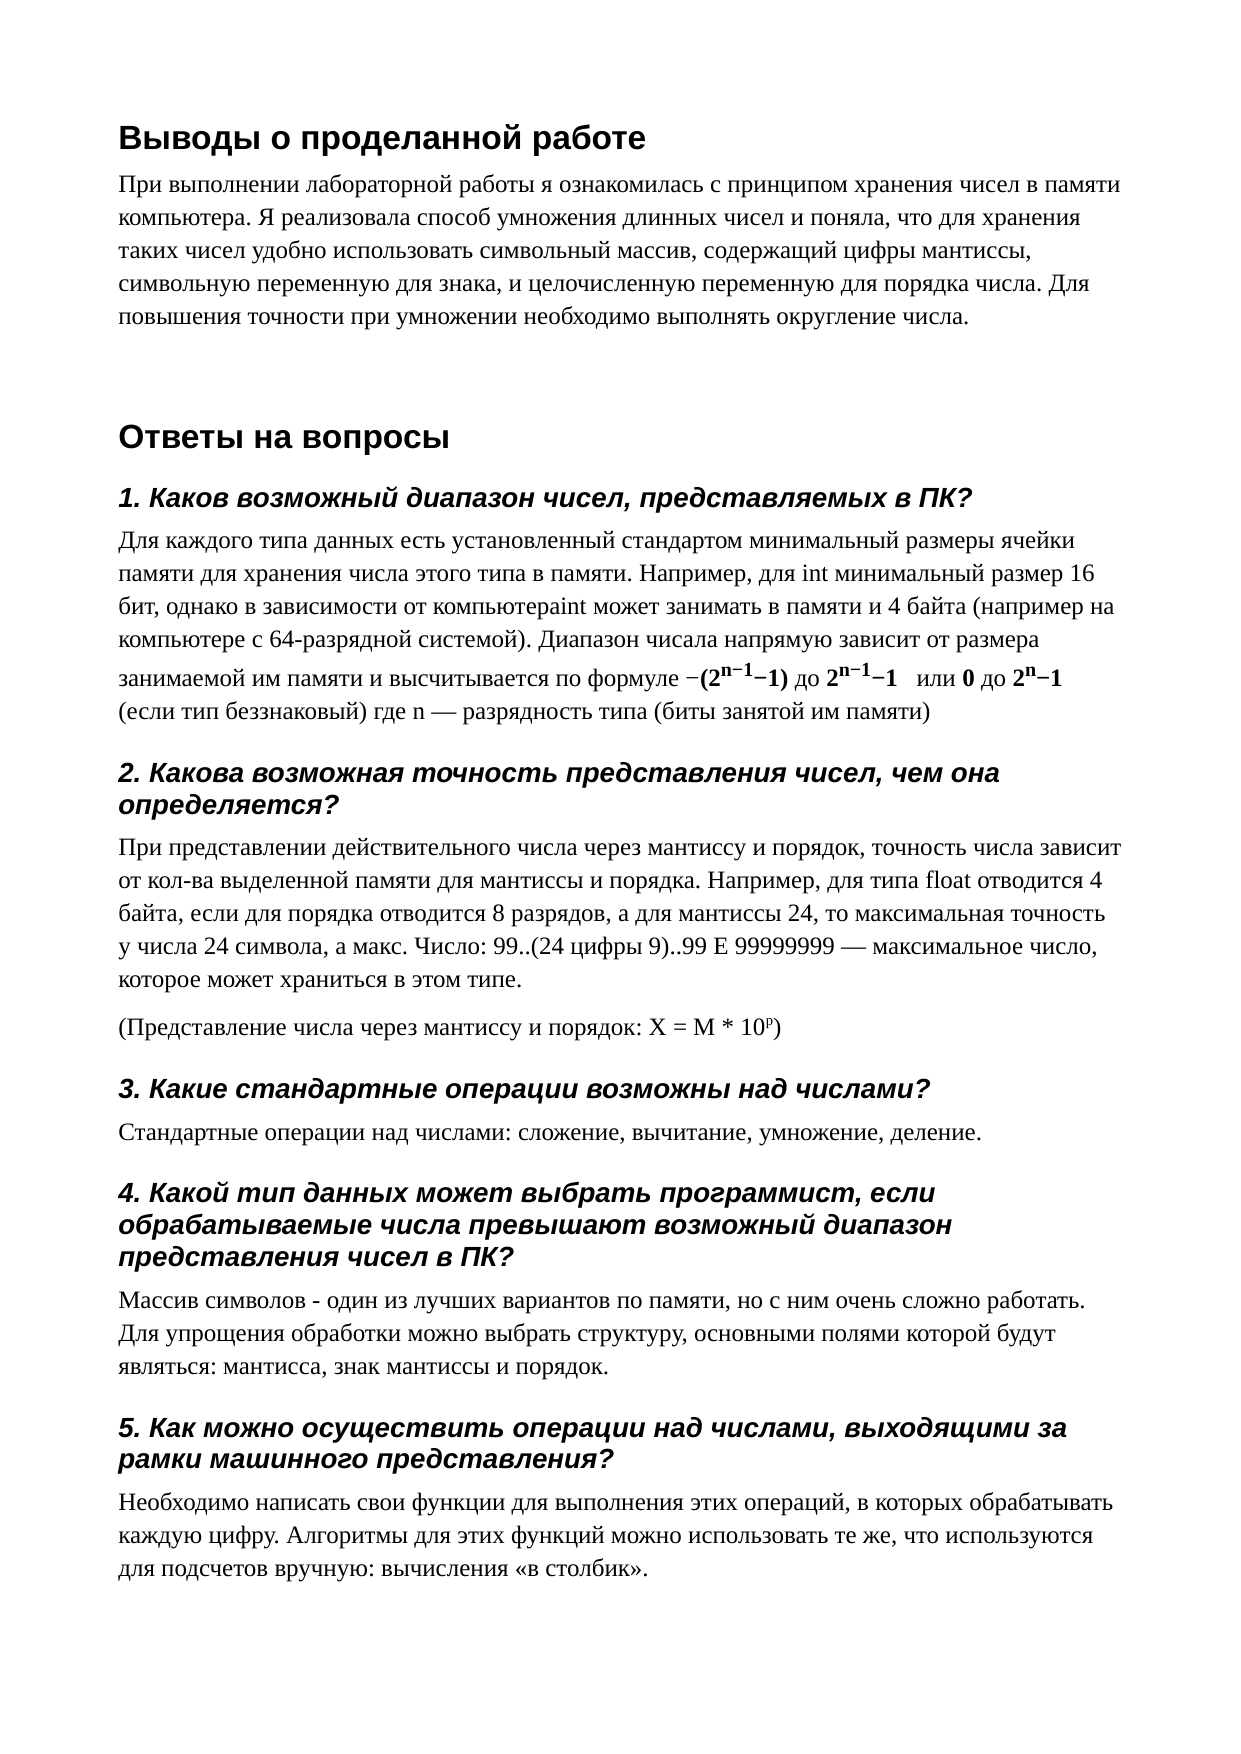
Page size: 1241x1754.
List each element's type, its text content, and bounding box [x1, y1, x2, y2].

text Массив символов - один из лучших вариантов по памяти, но с ним очень сложно работать. Для упрощения обработки можно выбрать структуру, основными полями которой будут являться: мантисса, знак мантиссы и порядок. [118, 1285, 1122, 1379]
subtitle 2. Какова возможная точность представления чисел, чем она определяется? [118, 756, 1122, 820]
subtitle 5. Как можно осуществить операции над числами, выходящими за рамки машинного представления? [118, 1411, 1122, 1475]
text Стандартные операции над числами: сложение, вычитание, умножение, деление. [118, 1117, 1122, 1145]
text Необходимо написать свои функции для выполнения этих операций, в которых обрабатывать каждую цифру. Алгоритмы для этих функций можно использовать те же, что используются для подсчетов вручную: вычисления «в столбик». [118, 1487, 1122, 1582]
text При представлении действительного числа через мантиссу и порядок, точность числа зависит от кол-ва выделенной памяти для мантиссы и порядка. Например, для типа float отводится 4 байта, если для порядка отводится 8 разрядов, а для мантиссы 24, то максимальная точность у числа 24 символа, а макс. Число: 99..(24 цифры 9)..99 Е 99999999 — максимальное число, которое может храниться в этом типе. [118, 832, 1122, 993]
text При выполнении лабораторной работы я ознакомилась с принципом хранения чисел в памяти компьютера. Я реализовала способ умножения длинных чисел и поняла, что для хранения таких чисел удобно использовать символьный массив, содержащий цифры мантиссы, символьную переменную для знака, и целочисленную переменную для порядка числа. Для повышения точности при умножении необходимо выполнять округление числа. [118, 169, 1122, 330]
subtitle 1. Каков возможный диапазон чисел, представляемых в ПК? [118, 481, 1122, 513]
subtitle 3. Какие стандартные операции возможны над числами? [118, 1072, 1122, 1104]
text Для каждого типа данных есть установленный стандартом минимальный размеры ячейки памяти для хранения числа этого типа в памяти. Например, для int минимальный размер 16 бит, однако в зависимости от компьютераint может занимать в памяти и 4 байта (например на компьютере с 64-разрядной системой). Диапазон чисала напрямую зависит от размера занимаемой им памяти и высчитывается по формуле −(2n−1−1) до 2n−1−1 или 0 до 2n−1 (если тип беззнаковый) где n — разрядность типа (биты занятой им памяти) [118, 525, 1122, 725]
text (Представление числа через мантиссу и порядок: Х = М * 10p) [118, 1012, 1122, 1041]
subtitle Ответы на вопросы [118, 417, 1122, 456]
subtitle Выводы о проделанной работе [118, 118, 1122, 157]
subtitle 4. Какой тип данных может выбрать программист, если обрабатываемые числа превышают возможный диапазон представления чисел в ПК? [118, 1177, 1122, 1272]
